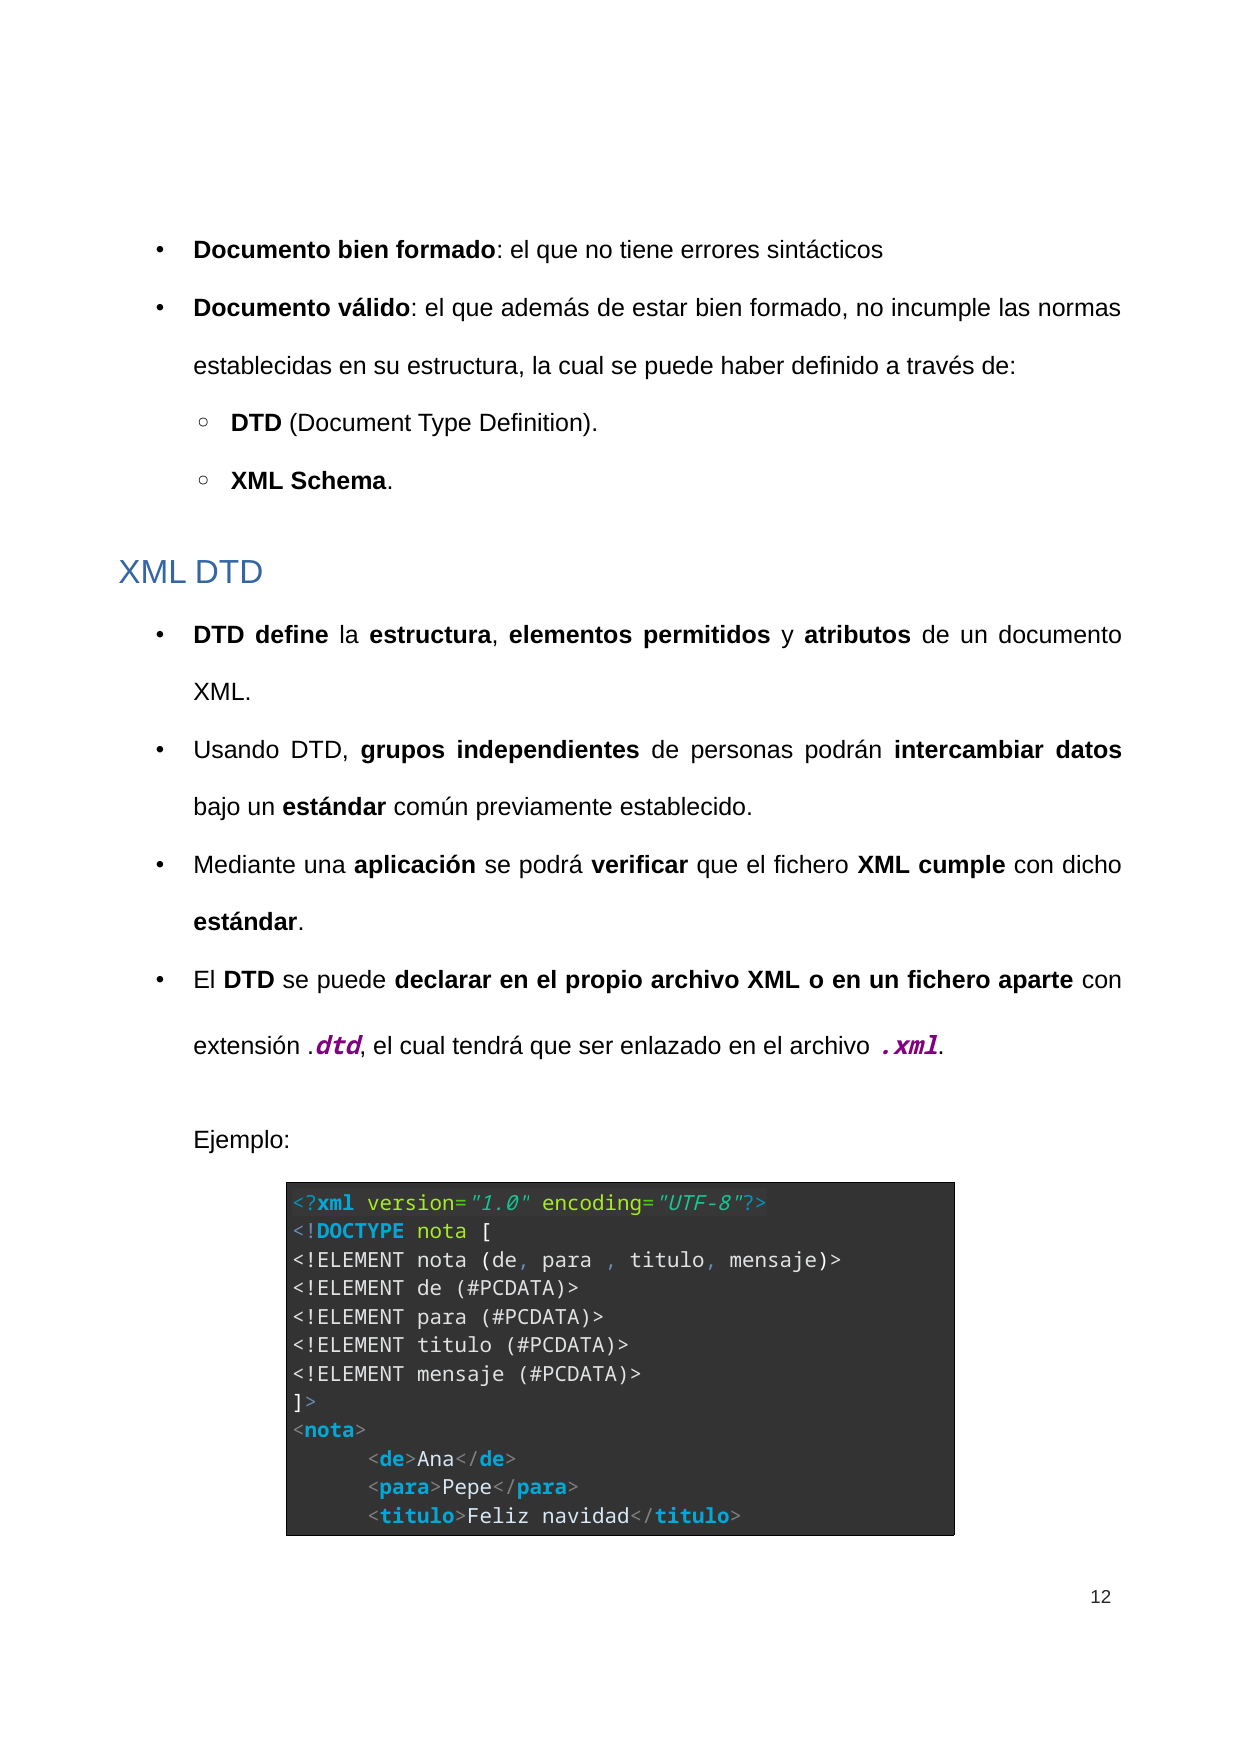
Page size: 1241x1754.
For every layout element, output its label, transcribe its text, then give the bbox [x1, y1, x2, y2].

list Documento válido: el que además de estar bien formado, no incumple las normas establecidas en su estructura, la cual se puede haber definido a través de: [156, 293, 1122, 379]
list XML Schema. [193, 466, 1122, 495]
list El DTD se puede declarar en el propio archivo XML o en un fichero aparte con extensión .dtd, el cual tendrá que ser enlazado en el archivo .xml. [156, 965, 1122, 1062]
table_header <?xml version="1.0" encoding="UTF-8"?> <!DOCTYPE nota [ <!ELEMENT nota (de, para , titulo, mensaje)> <!ELEMENT de (#PCDATA)> <!ELEMENT para (#PCDATA)> <!ELEMENT titulo (#PCDATA)> <!ELEMENT mensaje (#PCDATA)> ]> <nota> <de>Ana</de> <para>Pepe</para> <titulo>Feliz navidad</titulo> [287, 1183, 954, 1535]
list Mediante una aplicación se podrá verificar que el fichero XML cumple con dicho estándar. [156, 850, 1122, 936]
list DTD (Document Type Definition). [193, 408, 1122, 437]
list Documento bien formado: el que no tiene errores sintácticos [156, 235, 1122, 264]
list Usando DTD, grupos independientes de personas podrán intercambiar datos bajo un estándar común previamente establecido. [156, 735, 1122, 821]
text XML DTD [118, 552, 1122, 591]
list DTD define la estructura, elementos permitidos y atributos de un documento XML. [156, 619, 1122, 706]
text Ejemplo: [118, 1125, 1122, 1153]
